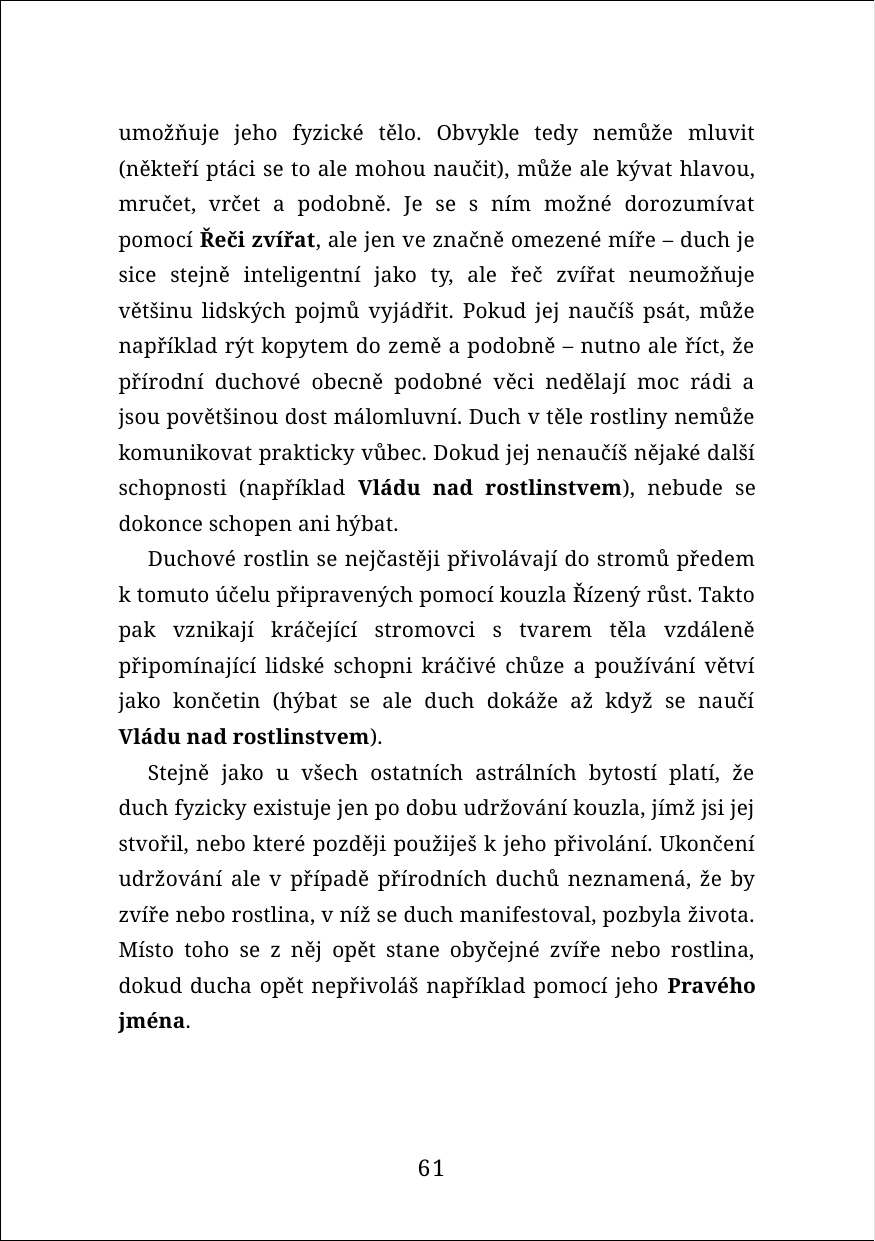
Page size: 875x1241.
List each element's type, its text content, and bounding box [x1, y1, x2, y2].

text umožňuje jeho fyzické tělo. Obvykle tedy nemůže mluvit (někteří ptáci se to ale mohou naučit), může ale kývat hlavou, mručet, vrčet a podobně. Je se s ním možné dorozumívat pomocí Řeči zvířat, ale jen ve značně omezené míře – duch je sice stejně inteligentní jako ty, ale řeč zvířat neumožňuje většinu lidských pojmů vyjádřit. Pokud jej naučíš psát, může například rýt kopytem do země a podobně – nutno ale říct, že přírodní duchové obecně podobné věci nedělají moc rádi a jsou povětšinou dost málomluvní. Duch v těle rostliny nemůže komunikovat prakticky vůbec. Dokud jej nenaučíš nějaké další schopnosti (například Vládu nad rostlinstvem), nebude se dokonce schopen ani hýbat. Duchové rostlin se nejčastěji přivolávají do stromů předem k tomuto účelu připravených pomocí kouzla Řízený růst. Takto pak vznikají kráčející stromovci s tvarem těla vzdáleně připomínající lidské schopni kráčivé chůze a používání větví jako končetin (hýbat se ale duch dokáže až když se naučí Vládu nad rostlinstvem). Stejně jako u všech ostatních astrálních bytostí platí, že duch fyzicky existuje jen po dobu udržování kouzla, jímž jsi jej stvořil, nebo které později použiješ k jeho přivolání. Ukončení udržování ale v případě přírodních duchů neznamená, že by zvíře nebo rostlina, v níž se duch manifestoval, pozbyla života. Místo toho se z něj opět stane obyčejné zvíře nebo rostlina, dokud ducha opět nepřivoláš například pomocí jeho Pravého jména. [118, 118, 756, 1035]
